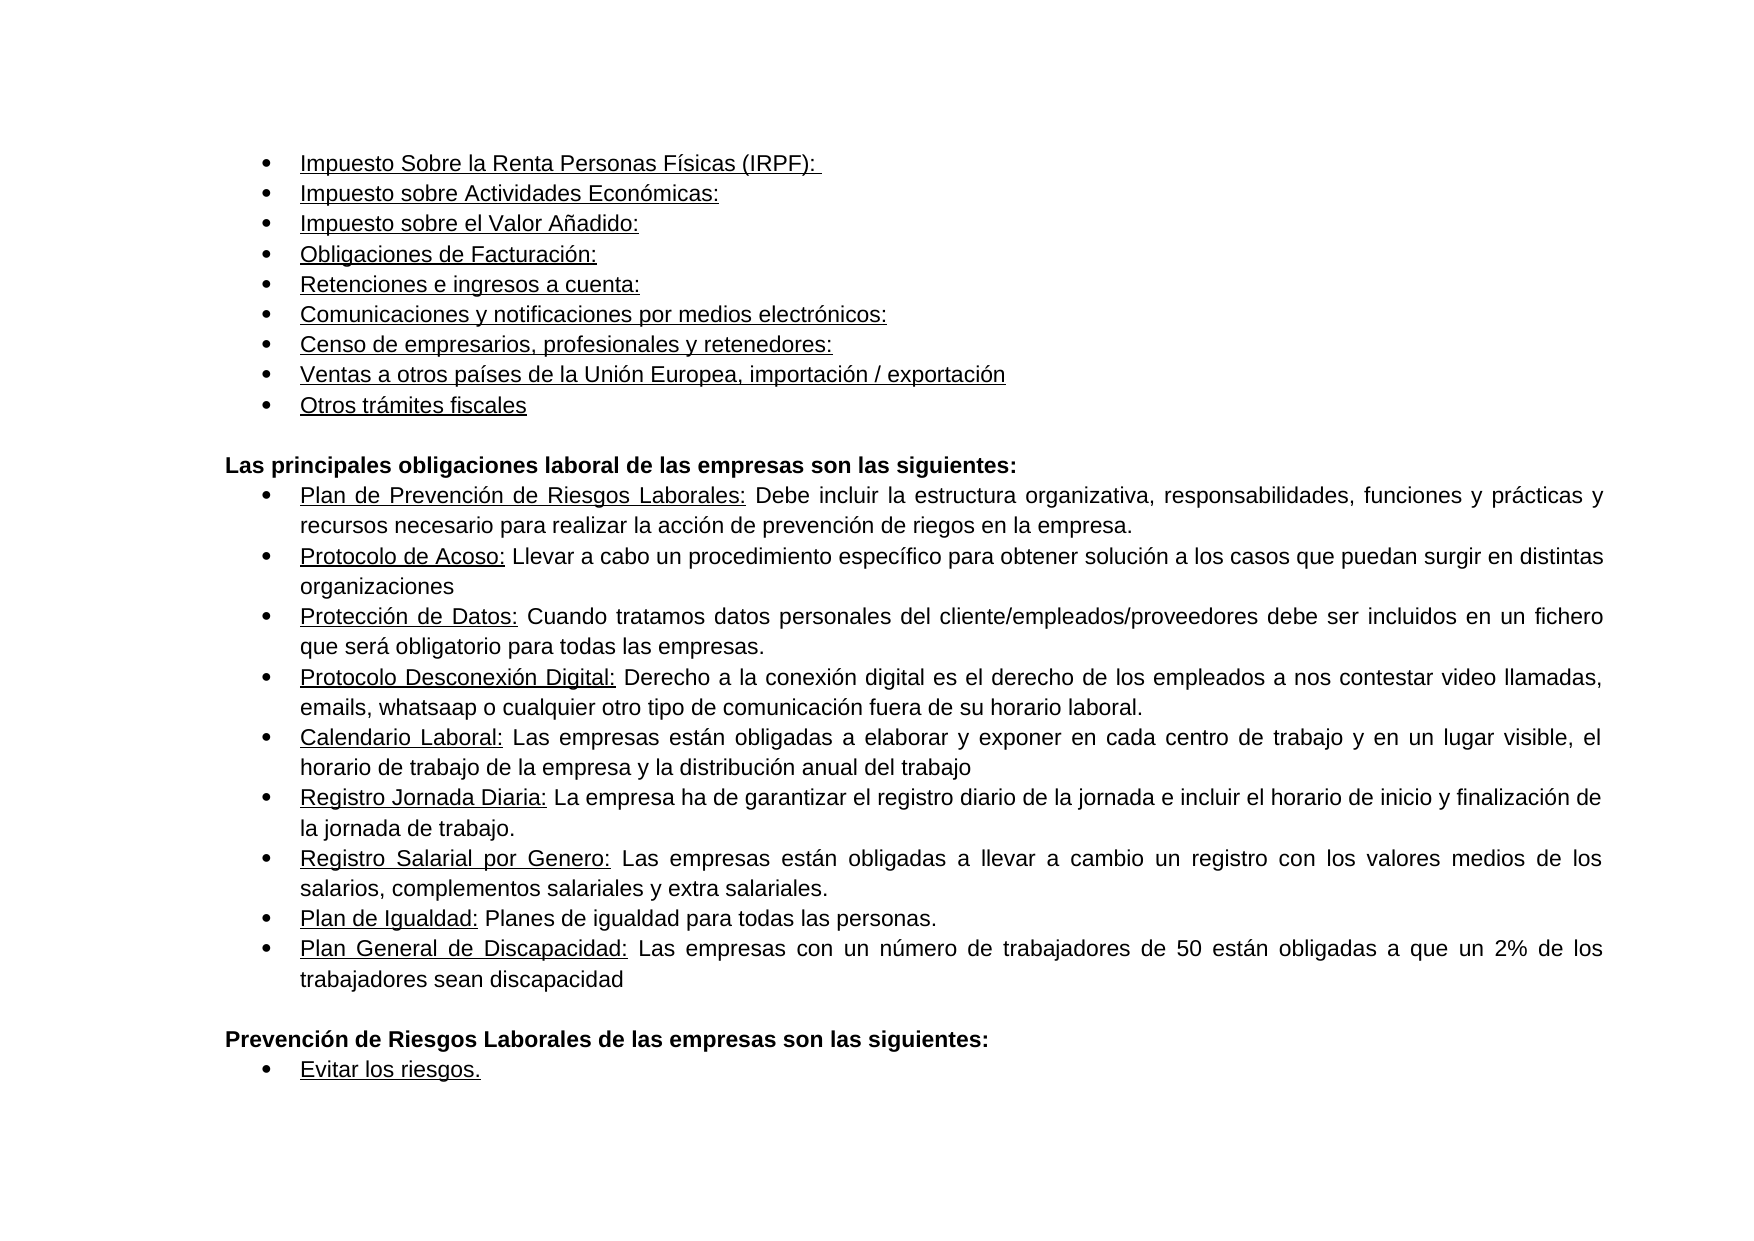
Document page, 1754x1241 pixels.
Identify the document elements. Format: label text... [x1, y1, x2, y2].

list Protocolo de Acoso: Llevar a cabo un procedimiento específico para obtener solución a los casos que puedan surgir en distintas organizaciones [262, 543, 1604, 599]
list Registro Salarial por Genero: Las empresas están obligadas a llevar a cambio un registro con los valores medios de los salarios, complementos salariales y extra salariales. [262, 845, 1604, 901]
list Obligaciones de Facturación: [262, 241, 1604, 267]
list Plan de Igualdad: Planes de igualdad para todas las personas. [262, 905, 1604, 932]
list Censo de empresarios, profesionales y retenedores: [262, 331, 1604, 358]
list Impuesto Sobre la Renta Personas Físicas (IRPF): [262, 150, 1604, 176]
list Impuesto sobre Actividades Económicas: [262, 180, 1604, 207]
list Protocolo Desconexión Digital: Derecho a la conexión digital es el derecho de los empleados a nos contestar video llamadas, emails, whatsaap o cualquier otro tipo de comunicación fuera de su horario laboral. [262, 663, 1604, 720]
list Calendario Laboral: Las empresas están obligadas a elaborar y exponer en cada centro de trabajo y en un lugar visible, el horario de trabajo de la empresa y la distribución anual del trabajo [262, 724, 1604, 781]
list Protección de Datos: Cuando tratamos datos personales del cliente/empleados/proveedores debe ser incluidos en un fichero que será obligatorio para todas las empresas. [262, 603, 1604, 660]
list Plan General de Discapacidad: Las empresas con un número de trabajadores de 50 están obligadas a que un 2% de los trabajadores sean discapacidad [262, 935, 1604, 992]
list Impuesto sobre el Valor Añadido: [262, 210, 1604, 237]
text Prevención de Riesgos Laborales de las empresas son las siguientes: [225, 1026, 1604, 1052]
list Registro Jornada Diaria: La empresa ha de garantizar el registro diario de la jornada e incluir el horario de inicio y finalización de la jornada de trabajo. [262, 784, 1604, 841]
text Las principales obligaciones laboral de las empresas son las siguientes: [225, 452, 1604, 478]
list Otros trámites fiscales [262, 392, 1604, 418]
list Ventas a otros países de la Unión Europea, importación / exportación [262, 361, 1604, 388]
list Retenciones e ingresos a cuenta: [262, 271, 1604, 297]
list Evitar los riesgos. [262, 1056, 1604, 1083]
list Plan de Prevención de Riesgos Laborales: Debe incluir la estructura organizativa, responsabilidades, funciones y prácticas y recursos necesario para realizar la acción de prevención de riegos en la empresa. [262, 482, 1604, 539]
list Comunicaciones y notificaciones por medios electrónicos: [262, 301, 1604, 327]
